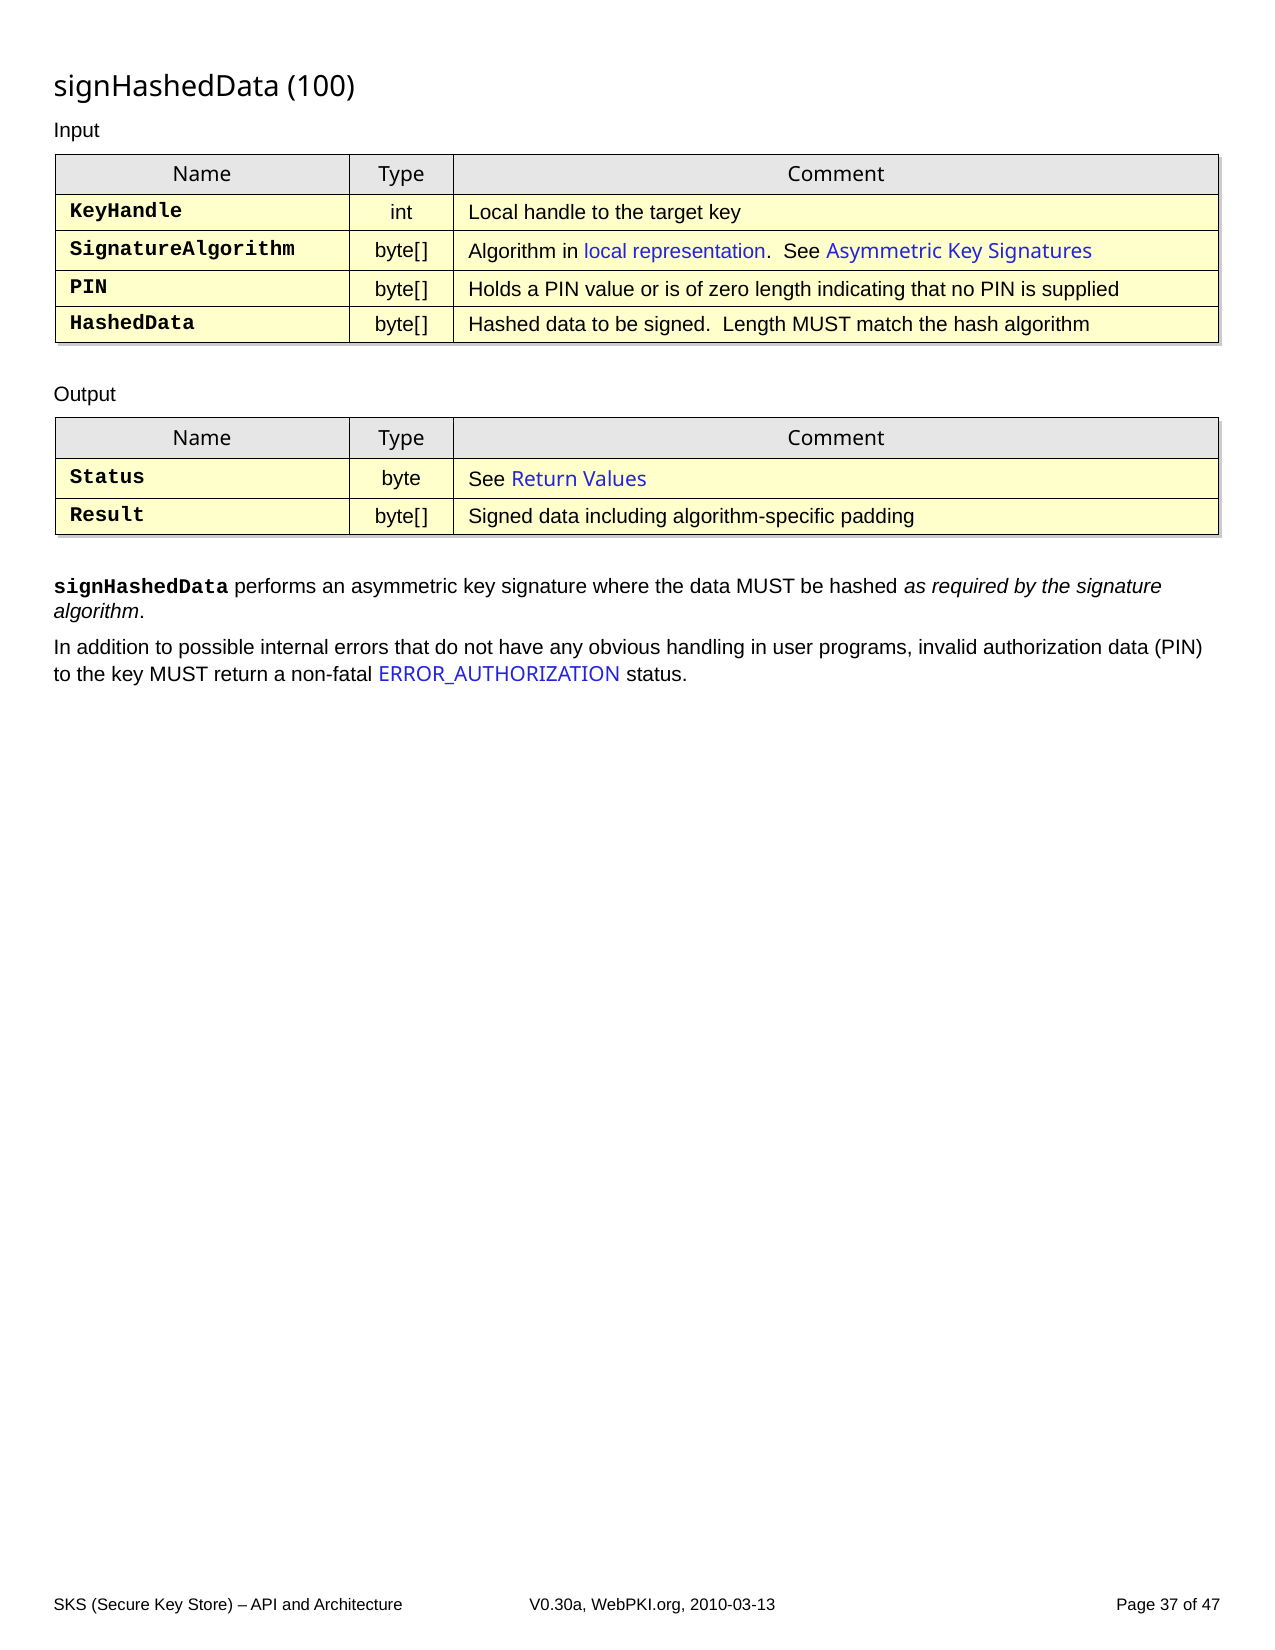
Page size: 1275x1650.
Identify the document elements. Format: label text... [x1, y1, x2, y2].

table_cell Hashed data to be signed. Length MUST match the hash algorithm [454, 307, 1218, 342]
table_header Comment [454, 418, 1218, 458]
table_cell Algorithm in local representation. See Asymmetric Key Signatures ‎ [454, 231, 1218, 270]
table_cell Signed data including algorithm-specific padding [454, 499, 1218, 534]
table_header Comment [454, 155, 1218, 194]
table_cell Result [56, 499, 349, 534]
text Output [53, 382, 1221, 406]
table_cell byte [350, 459, 453, 498]
table_header Name [56, 155, 349, 194]
table_cell byte⁮[ ] [350, 231, 453, 270]
text signHashedData performs an asymmetric key signature where the data MUST be hashed as required by the signature algorithm. [53, 573, 1221, 623]
table_cell byte⁮[ ] [350, 307, 453, 342]
table_header Type [350, 155, 453, 194]
table_cell Status [56, 459, 349, 498]
table_cell byte⁮[ ] [350, 499, 453, 534]
table_cell SignatureAlgorithm [56, 231, 349, 270]
table_cell HashedData [56, 307, 349, 342]
table_cell int [350, 195, 453, 230]
table_cell PIN [56, 271, 349, 306]
text Input [53, 118, 1221, 142]
subtitle signHashedData (100) [53, 66, 1221, 105]
table_cell See Return Values [454, 459, 1218, 498]
table_cell KeyHandle [56, 195, 349, 230]
table_cell Holds a PIN value or is of zero length indicating that no PIN is supplied [454, 271, 1218, 306]
text In addition to possible internal errors that do not have any obvious handling in user programs, invalid authorization data (PIN) to the key MUST return a non-fatal ERROR_AUTHORIZATION status. [53, 635, 1221, 687]
table_header Type [350, 418, 453, 458]
table_cell Local handle to the target key [454, 195, 1218, 230]
table_header Name [56, 418, 349, 458]
table_cell byte⁮[ ] [350, 271, 453, 306]
